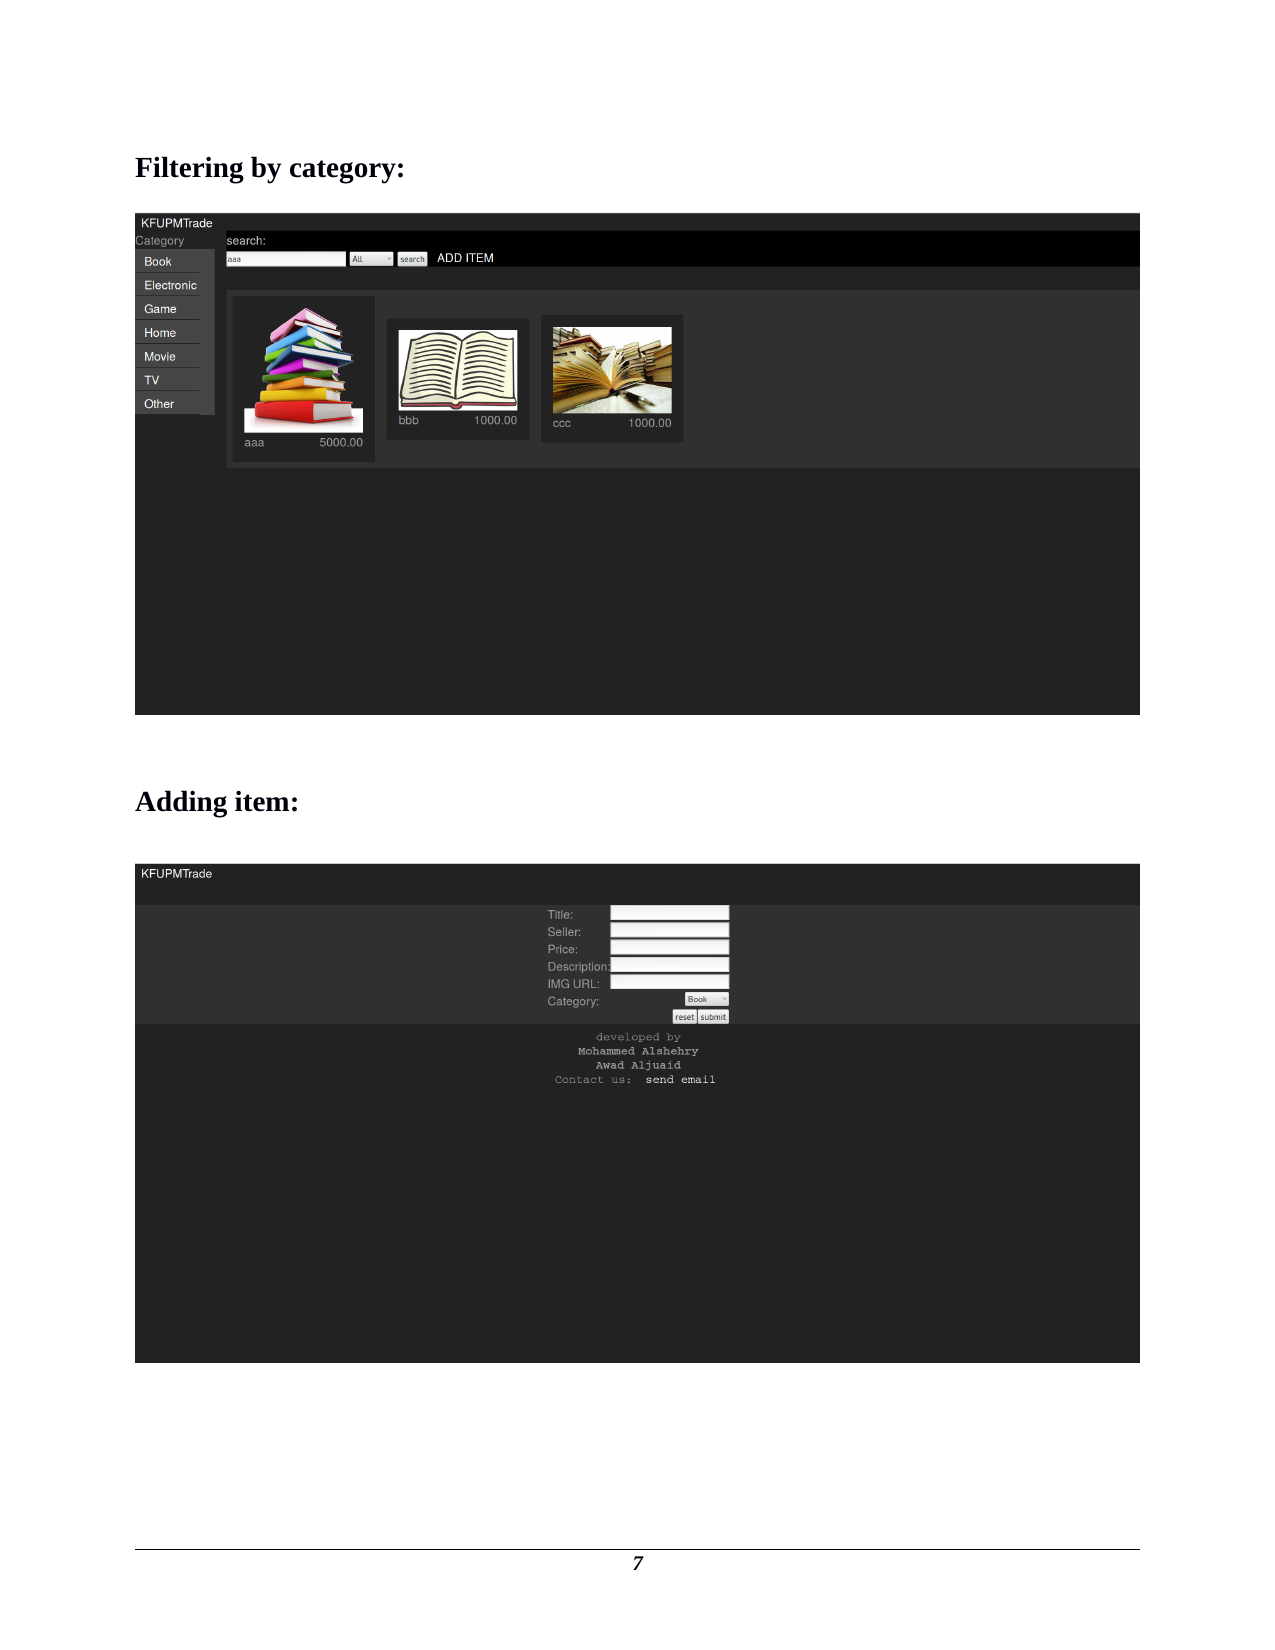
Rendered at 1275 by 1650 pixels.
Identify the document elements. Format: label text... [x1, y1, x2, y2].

subtitle Adding item: [135, 784, 1140, 818]
picture [135, 212, 1140, 715]
picture [135, 863, 1140, 1363]
subtitle Filtering by category: [135, 150, 1140, 183]
